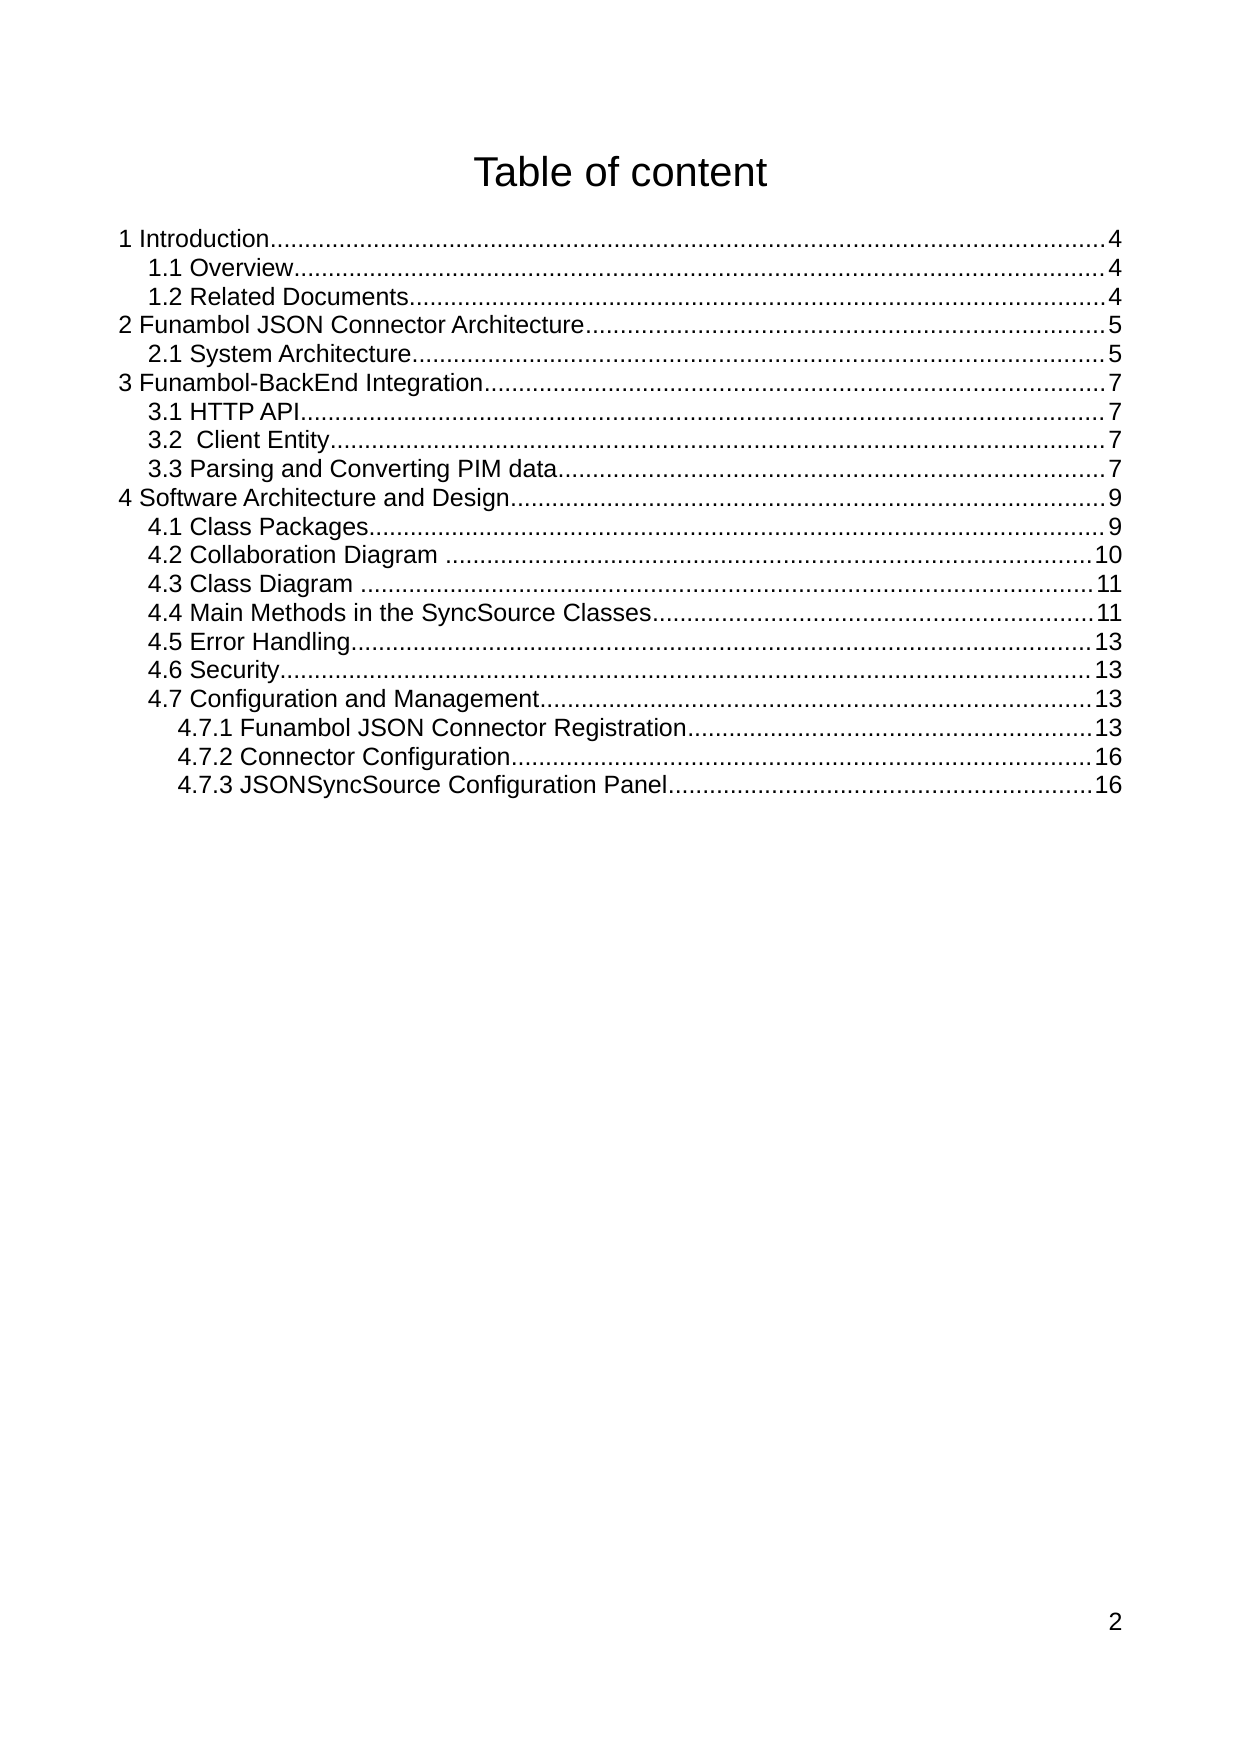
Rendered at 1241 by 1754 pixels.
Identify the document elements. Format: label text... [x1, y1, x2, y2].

text 3.1 HTTP API 7 [148, 396, 1122, 425]
text 2 Funambol JSON Connector Architecture 5 [118, 310, 1122, 339]
text 1 Introduction 4 [118, 224, 1122, 253]
text 4.4 Main Methods in the SyncSource Classes 11 [148, 598, 1122, 626]
text 4.3 Class Diagram 11 [148, 569, 1122, 598]
text 4.7.2 Connector Configuration 16 [177, 741, 1122, 770]
text 4.7.3 JSONSyncSource Configuration Panel 16 [177, 770, 1122, 799]
text 4.6 Security 13 [148, 655, 1122, 684]
text 4.1 Class Packages 9 [148, 511, 1122, 540]
text 3.3 Parsing and Converting PIM data 7 [148, 454, 1122, 483]
text Table of content [118, 147, 1122, 195]
text 1.2 Related Documents 4 [148, 281, 1122, 310]
text 1.1 Overview 4 [148, 253, 1122, 281]
text 4 Software Architecture and Design 9 [118, 483, 1122, 511]
text 4.2 Collaboration Diagram 10 [148, 540, 1122, 569]
text 3.2 Client Entity 7 [148, 425, 1122, 454]
text 2.1 System Architecture 5 [148, 339, 1122, 368]
text 4.5 Error Handling 13 [148, 626, 1122, 655]
text 4.7 Configuration and Management 13 [148, 684, 1122, 713]
text 3 Funambol-BackEnd Integration 7 [118, 368, 1122, 396]
text 4.7.1 Funambol JSON Connector Registration 13 [177, 713, 1122, 741]
